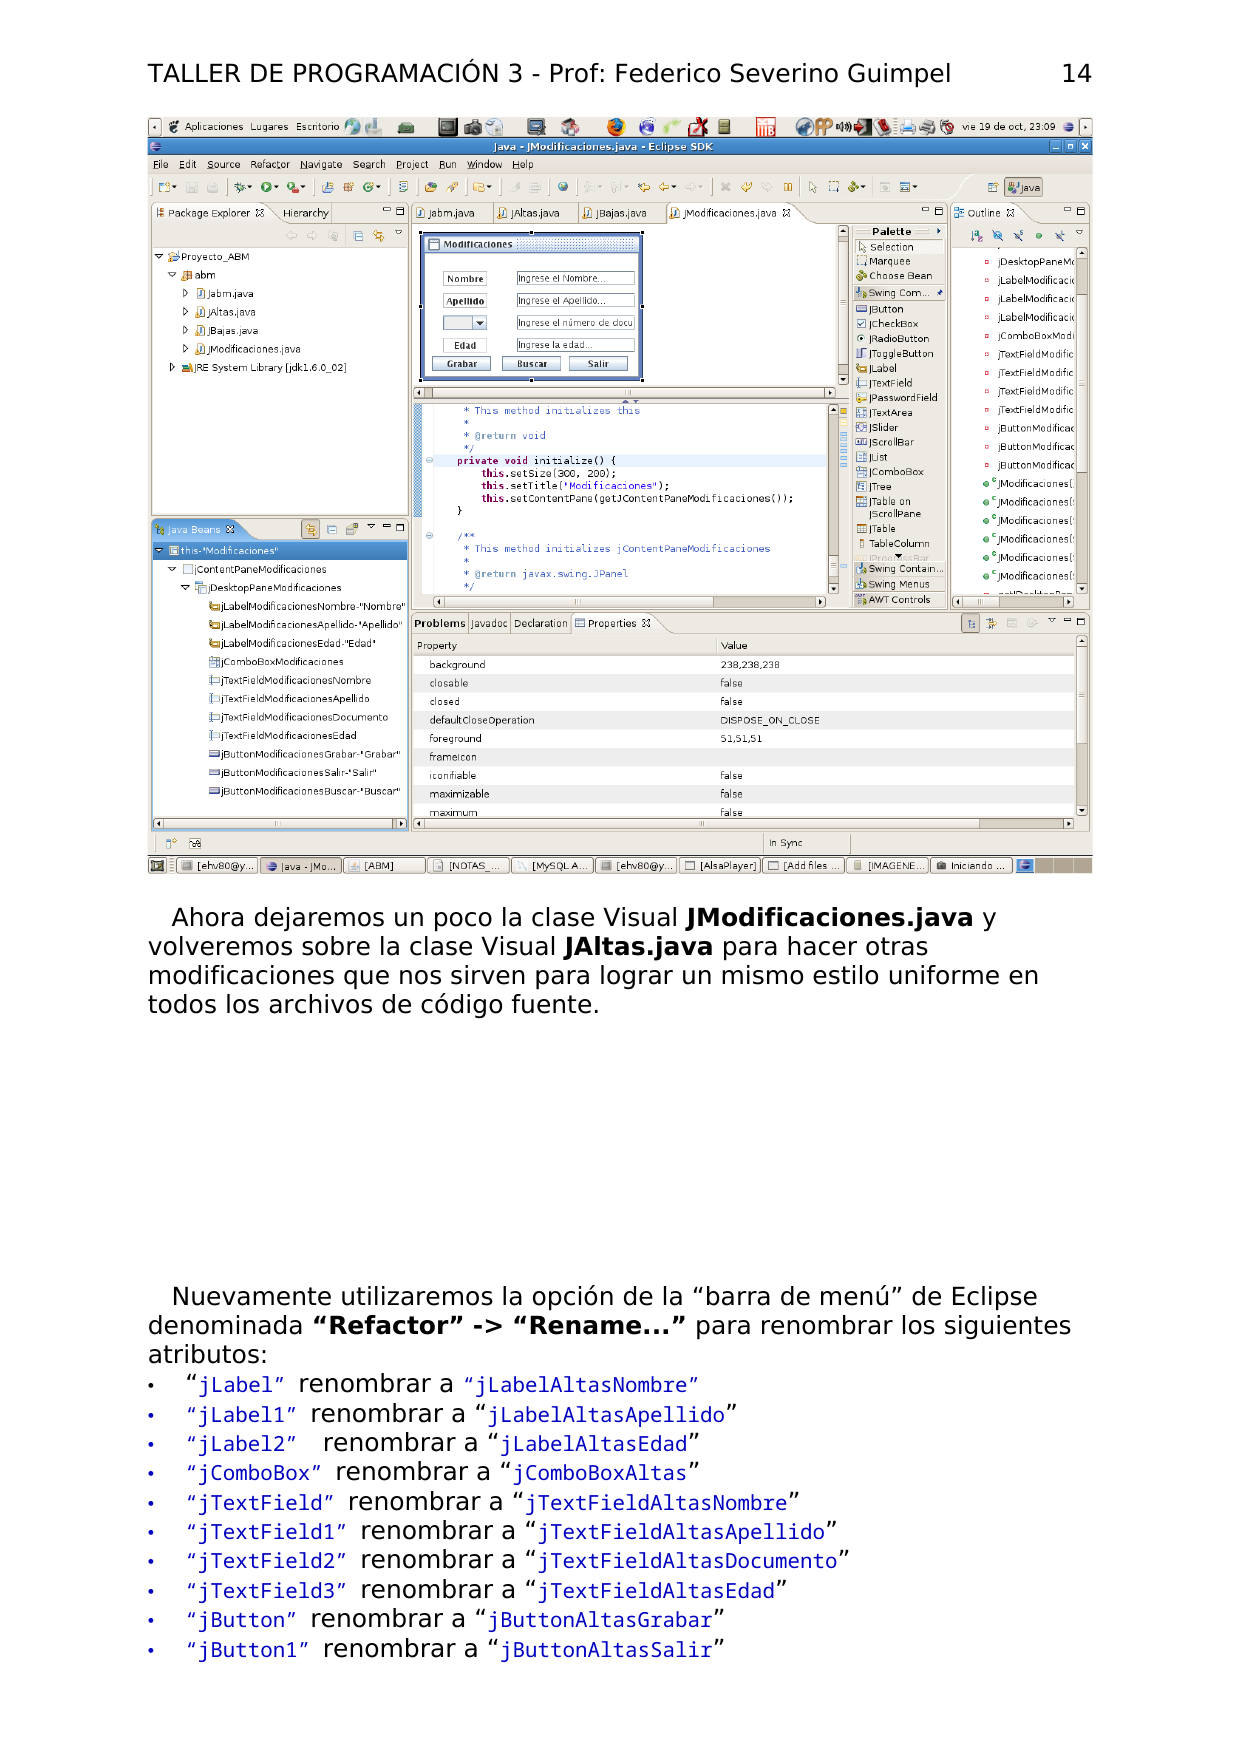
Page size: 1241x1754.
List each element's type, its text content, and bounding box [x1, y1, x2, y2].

list “jTextField1” renombrar a “jTextFieldAltasApellido” [148, 1516, 1093, 1546]
text Nuevamente utilizaremos la opción de la “barra de menú” de Eclipse denominada “Refactor” -> “Rename...” para renombrar los siguientes atributos: [148, 1282, 1093, 1369]
list “jComboBox” renombrar a “jComboBoxAltas” [148, 1458, 1093, 1487]
list “jTextField” renombrar a “jTextFieldAltasNombre” [148, 1487, 1093, 1516]
list “jButton1” renombrar a “jButtonAltasSalir” [148, 1634, 1093, 1663]
text Ahora dejaremos un poco la clase Visual JModificaciones.java y volveremos sobre la clase Visual JAltas.java para hacer otras modificaciones que nos sirven para lograr un mismo estilo uniforme en todos los archivos de código fuente. [148, 903, 1093, 1019]
list “jTextField2” renombrar a “jTextFieldAltasDocumento” [148, 1546, 1093, 1575]
list “jLabel2” renombrar a “jLabelAltasEdad” [148, 1428, 1093, 1458]
list “jLabel” renombrar a “jLabelAltasNombre” [148, 1369, 1093, 1399]
list “jTextField3” renombrar a “jTextFieldAltasEdad” [148, 1575, 1093, 1604]
list “jButton” renombrar a “jButtonAltasGrabar” [148, 1604, 1093, 1634]
picture [147, 117, 1093, 874]
list “jLabel1” renombrar a “jLabelAltasApellido” [148, 1399, 1093, 1428]
